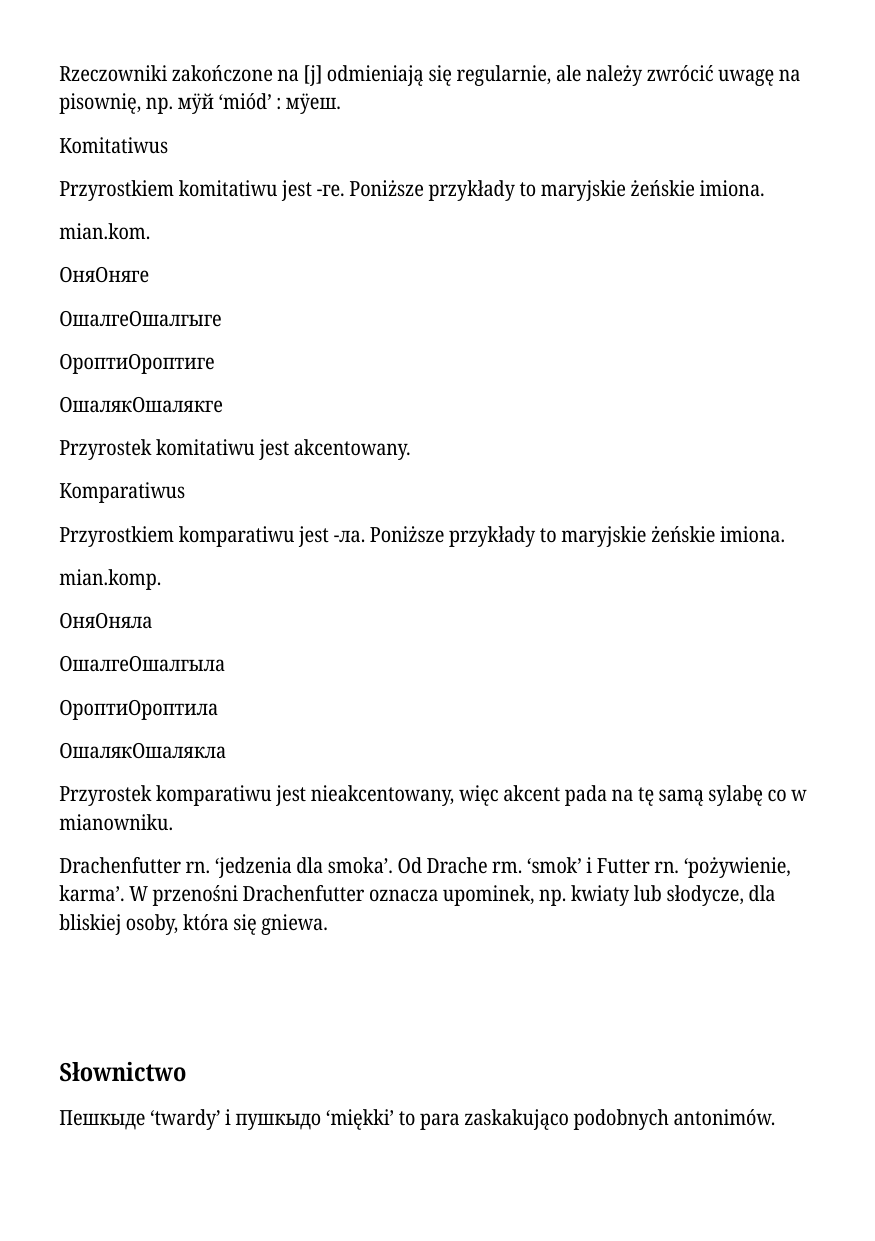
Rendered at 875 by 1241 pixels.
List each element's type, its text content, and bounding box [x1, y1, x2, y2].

text ОшалгеОшалгыге [59, 304, 815, 332]
text Przyrostkiem komitatiwu jest ‑ге. Poniższe przykłady to maryjskie żeńskie imiona. [59, 174, 815, 202]
text Przyrostek komitatiwu jest akcentowany. [59, 433, 815, 462]
text Komitatiwus [59, 131, 815, 159]
text ОроптиОроптиге [59, 347, 815, 375]
text mian.kom. [59, 217, 815, 246]
text Przyrostkiem komparatiwu jest ‑ла. Poniższe przykłady to maryjskie żeńskie imiona. [59, 520, 815, 548]
text ОшалгеОшалгыла [59, 649, 815, 678]
text ОняОняге [59, 260, 815, 289]
text Drachenfutter rn. ‘jedzenia dla smoka’. Od Drache rm. ‘smok’ i Futter rn. ‘pożywienie, karma’. W przenośni Drachenfutter oznacza upominek, np. kwiaty lub słodycze, dla bliskiej osoby, która się gniewa. [59, 851, 815, 936]
subtitle Słownictwo [59, 1054, 815, 1088]
text mian.komp. [59, 563, 815, 591]
text ОшалякОшалякге [59, 390, 815, 418]
text Komparatiwus [59, 477, 815, 505]
text ОшалякОшалякла [59, 736, 815, 764]
text Пешкыде ‘twardy’ i пушкыдо ‘miękki’ to para zaskakująco podobnych antonimów. [59, 1103, 815, 1132]
text Przyrostek komparatiwu jest nieakcentowany, więc akcent pada na tę samą sylabę co w mianowniku. [59, 779, 815, 836]
text ОняОняла [59, 606, 815, 635]
text Rzeczowniki zakończone na [j] odmieniają się regularnie, ale należy zwrócić uwagę na pisownię, np. мӱй ‘miód’ : мӱеш. [59, 59, 815, 116]
text ОроптиОроптила [59, 693, 815, 721]
